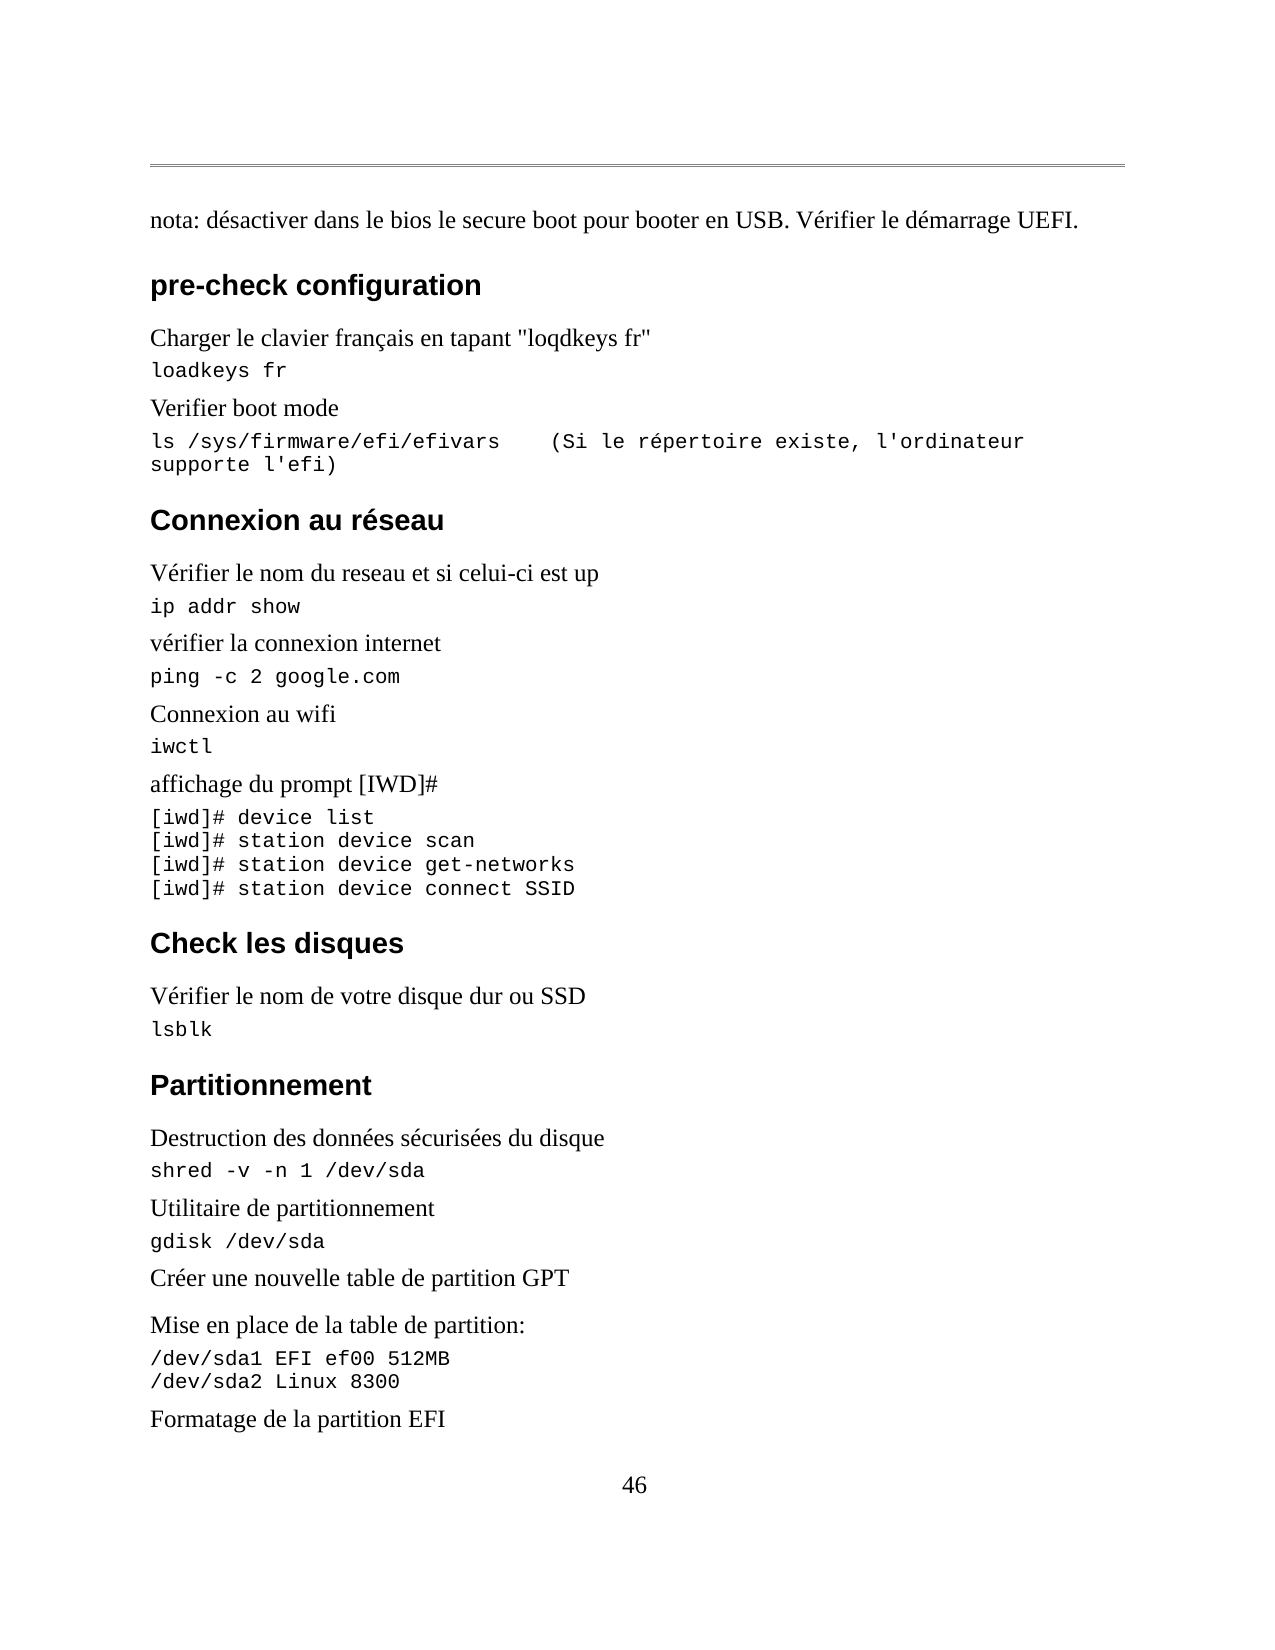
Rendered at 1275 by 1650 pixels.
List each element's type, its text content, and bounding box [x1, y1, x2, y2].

text [iwd]# station device get-networks [150, 854, 1125, 878]
text Formatage de la partition EFI [150, 1404, 1125, 1433]
text vérifier la connexion internet [150, 628, 1125, 657]
text Utilitaire de partitionnement [150, 1193, 1125, 1222]
text iwctl [150, 736, 1125, 760]
text affichage du prompt [IWD]# [150, 769, 1125, 798]
subtitle pre-check configuration [150, 268, 1125, 301]
subtitle Check les disques [150, 926, 1125, 960]
text gdisk /dev/sda [150, 1231, 1125, 1254]
text Créer une nouvelle table de partition GPT [150, 1263, 1125, 1292]
text Connexion au wifi [150, 699, 1125, 727]
text /dev/sda2 Linux 8300 [150, 1371, 1125, 1395]
text Verifier boot mode [150, 393, 1125, 422]
text Mise en place de la table de partition: [150, 1310, 1125, 1339]
text /dev/sda1 EFI ef00 512MB [150, 1348, 1125, 1371]
text Vérifier le nom de votre disque dur ou SSD [150, 981, 1125, 1010]
text ip addr show [150, 596, 1125, 619]
text ls /sys/firmware/efi/efivars (Si le répertoire existe, l'ordinateur supporte l'efi) [150, 431, 1125, 478]
text shred -v -n 1 /dev/sda [150, 1160, 1125, 1184]
text ping -c 2 google.com [150, 666, 1125, 690]
text [iwd]# station device connect SSID [150, 878, 1125, 901]
text loadkeys fr [150, 361, 1125, 384]
text Vérifier le nom du reseau et si celui-ci est up [150, 558, 1125, 587]
subtitle Connexion au réseau [150, 503, 1125, 537]
text lsblk [150, 1019, 1125, 1043]
text Destruction des données sécurisées du disque [150, 1123, 1125, 1151]
subtitle Partitionnement [150, 1068, 1125, 1101]
text nota: désactiver dans le bios le secure boot pour booter en USB. Vérifier le démarrage UEFI. [150, 205, 1125, 234]
text [iwd]# station device scan [150, 830, 1125, 854]
text Charger le clavier français en tapant "loqdkeys fr" [150, 323, 1125, 352]
text [iwd]# device list [150, 807, 1125, 830]
